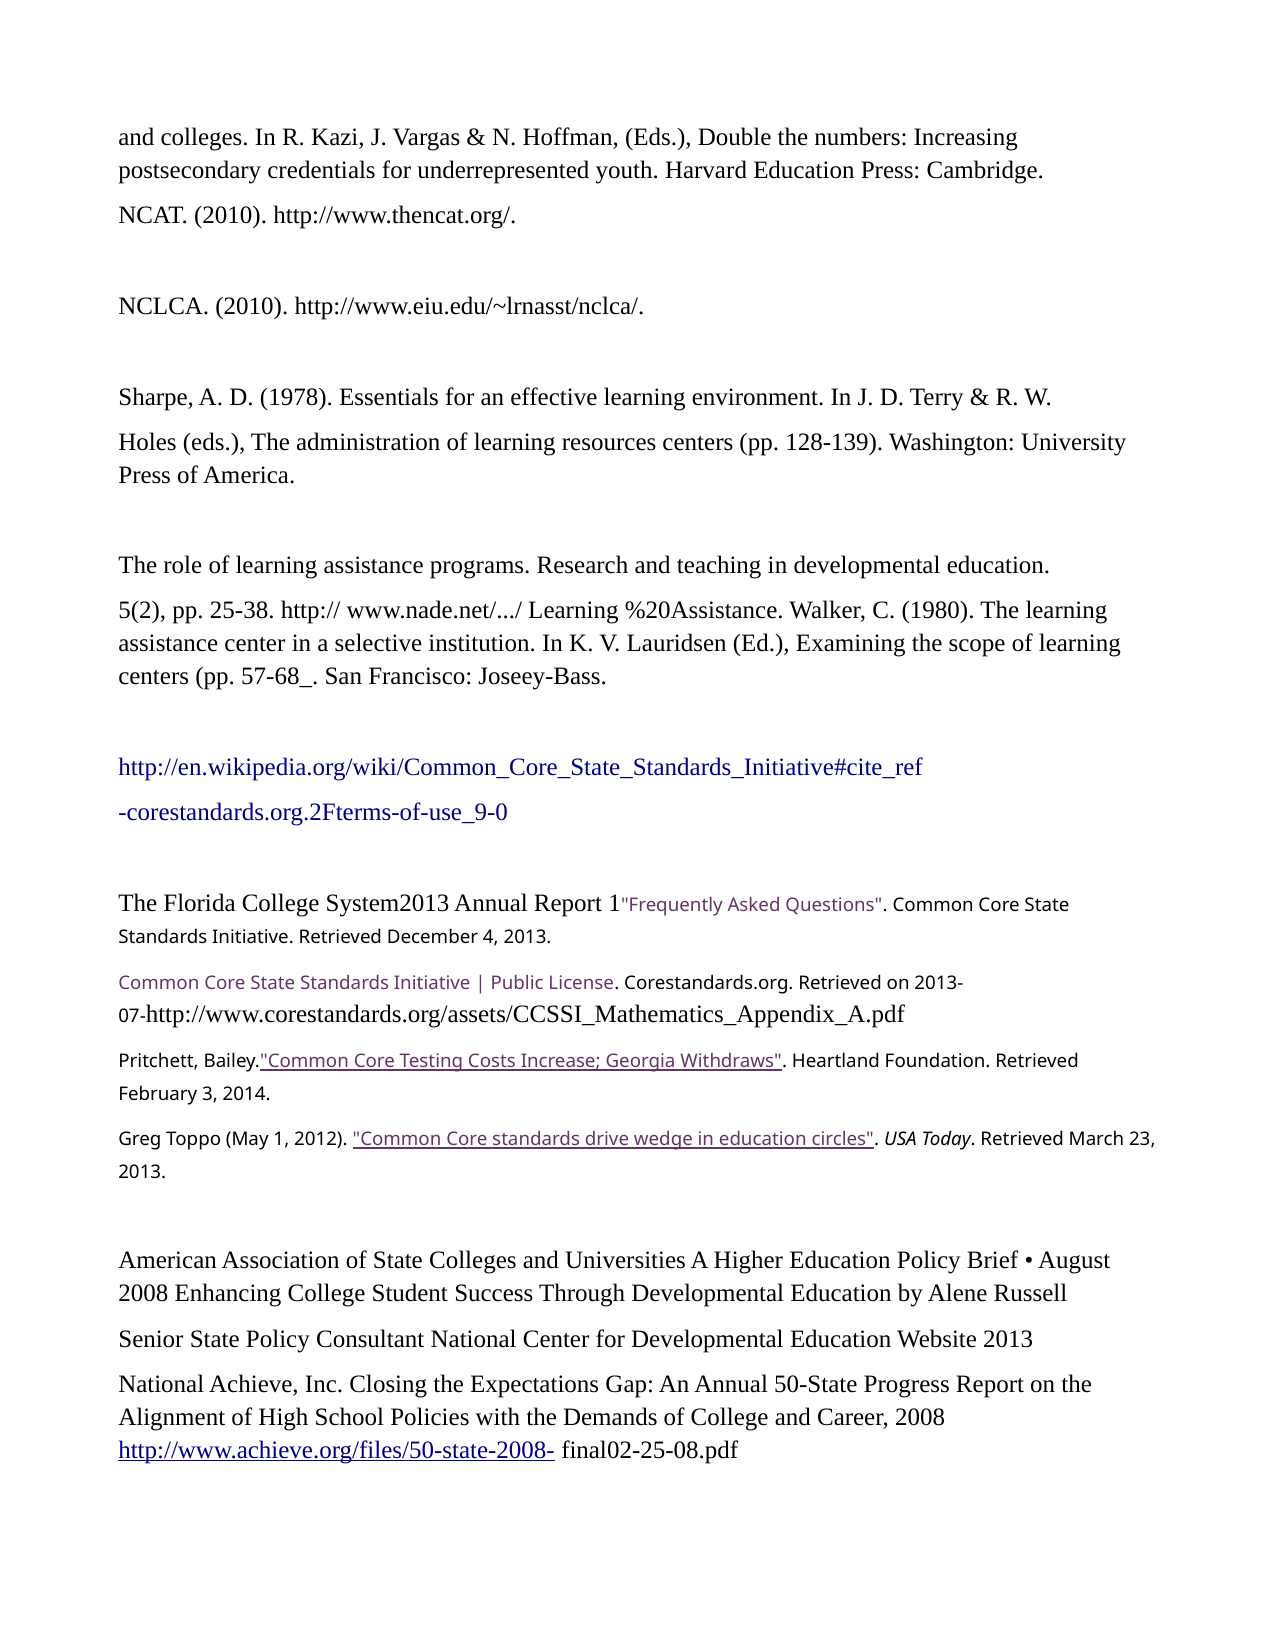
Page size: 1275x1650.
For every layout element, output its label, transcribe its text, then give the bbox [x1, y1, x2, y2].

text Greg Toppo (May 1, 2012). "Common Core standards drive wedge in education circles". USA Today. Retrieved March 23, 2013. [118, 1118, 1157, 1184]
text The Florida College System2013 Annual Report 1"Frequently Asked Questions". Common Core State Standards Initiative. Retrieved December 4, 2013. [118, 884, 1157, 949]
text Pritchett, Bailey."Common Core Testing Costs Increase; Georgia Withdraws". Heartland Foundation. Retrieved February 3, 2014. [118, 1040, 1157, 1106]
text NCAT. (2010). http://www.thencat.org/. [118, 196, 1157, 229]
text Holes (eds.), The administration of learning resources centers (pp. 128-139). Washington: University Press of America. [118, 423, 1157, 488]
text 5(2), pp. 25-38. http:// www.nade.net/.../ Learning %20Assistance. Walker, C. (1980). The learning assistance center in a selective institution. In K. V. Lauridsen (Ed.), Examining the scope of learning centers (pp. 57-68_. San Francisco: Joseey-Bass. [118, 592, 1157, 690]
text American Association of State Colleges and Universities A Higher Education Policy Brief • August 2008 Enhancing College Student Success Through Developmental Education by Alene Russell [118, 1242, 1157, 1307]
text Common Core State Standards Initiative | Public License. Corestandards.org. Retrieved on 2013-07-http://www.corestandards.org/assets/CCSSI_Mathematics_Appendix_A.pdf [118, 962, 1157, 1027]
text Sharpe, A. D. (1978). Essentials for an effective learning environment. In J. D. Terry & R. W. [118, 377, 1157, 410]
text and colleges. In R. Kazi, J. Vargas & N. Hoffman, (Eds.), Double the numbers: Increasing postsecondary credentials for underrepresented youth. Harvard Education Press: Cambridge. [118, 118, 1157, 184]
text NCLCA. (2010). http://www.eiu.edu/~lrnasst/nclca/. [118, 287, 1157, 320]
text National Achieve, Inc. Closing the Expectations Gap: An Annual 50-State Progress Report on the Alignment of High School Policies with the Demands of College and Career, 2008 http://www.achieve.org/files/50-state-2008- final02-25-08.pdf [118, 1365, 1157, 1463]
text -corestandards.org.2Fterms-of-use_9-0 [118, 793, 1157, 826]
text The role of learning assistance programs. Research and teaching in developmental education. [118, 546, 1157, 579]
text http://en.wikipedia.org/wiki/Common_Core_State_Standards_Initiative#cite_ref [118, 748, 1157, 781]
text Senior State Policy Consultant National Center for Developmental Education Website 2013 [118, 1320, 1157, 1352]
